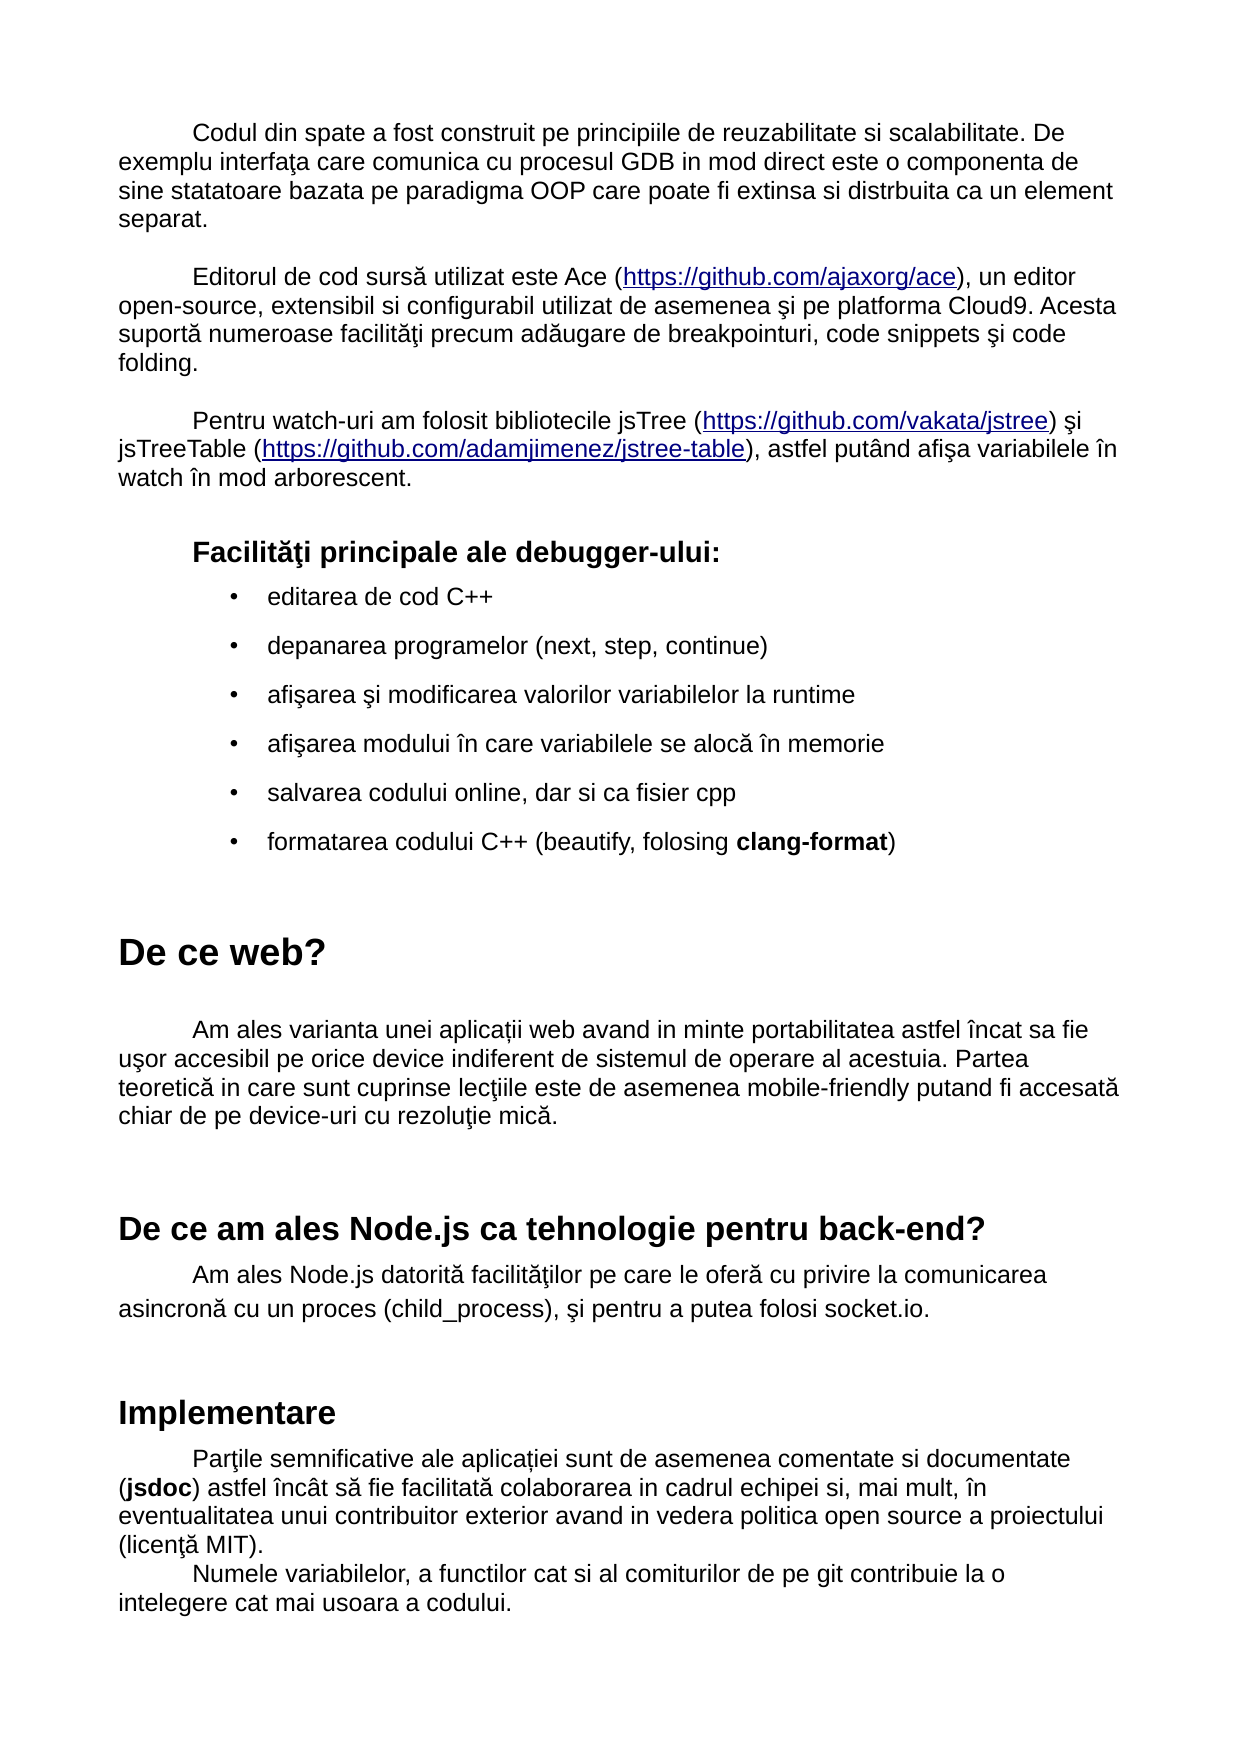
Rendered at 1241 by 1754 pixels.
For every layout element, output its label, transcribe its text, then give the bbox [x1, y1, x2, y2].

subtitle De ce am ales Node.js ca tehnologie pentru back-end? [118, 1208, 1122, 1247]
list editarea de cod C++ [229, 581, 1122, 610]
list salvarea codului online, dar si ca fisier cpp [229, 778, 1122, 807]
text Numele variabilelor, a functilor cat si al comiturilor de pe git contribuie la o intelegere cat mai usoara a codului. [118, 1559, 1122, 1616]
text Codul din spate a fost construit pe principiile de reuzabilitate si scalabilitate. De exemplu interfaţa care comunica cu procesul GDB in mod direct este o componenta de sine statatoare bazata pe paradigma OOP care poate fi extinsa si distrbuita ca un element separat. [118, 118, 1122, 233]
list afişarea şi modificarea valorilor variabilelor la runtime [229, 680, 1122, 709]
text Editorul de cod sursă utilizat este Ace (https://github.com/ajaxorg/ace), un editor open-source, extensibil si configurabil utilizat de asemenea şi pe platforma Cloud9. Acesta suportă numeroase facilităţi precum adăugare de breakpointuri, code snippets şi code folding. [118, 262, 1122, 377]
text Am ales varianta unei aplicații web avand in minte portabilitatea astfel încat sa fie uşor accesibil pe orice device indiferent de sistemul de operare al acestuia. Partea teoretică in care sunt cuprinse lecţiile este de asemenea mobile-friendly putand fi accesată chiar de pe device-uri cu rezoluţie mică. [118, 1015, 1122, 1130]
list formatarea codului C++ (beautify, folosing clang-format) [229, 827, 1122, 856]
text Parţile semnificative ale aplicației sunt de asemenea comentate si documentate (jsdoc) astfel încât să fie facilitată colaborarea in cadrul echipei si, mai mult, în eventualitatea unui contribuitor exterior avand in vedera politica open source a proiectului (licenţă MIT). [118, 1444, 1122, 1559]
text Pentru watch-uri am folosit bibliotecile jsTree (https://github.com/vakata/jstree) şi jsTreeTable (https://github.com/adamjimenez/jstree-table), astfel putând afişa variabilele în watch în mod arborescent. [118, 406, 1122, 492]
subtitle Implementare [118, 1393, 1122, 1431]
list afişarea modului în care variabilele se alocă în memorie [229, 729, 1122, 758]
text Am ales Node.js datorită facilităţilor pe care le oferă cu privire la comunicarea asincronă cu un proces (child_process), şi pentru a putea folosi socket.io. [118, 1259, 1122, 1323]
subtitle De ce web? [118, 930, 1122, 974]
list depanarea programelor (next, step, continue) [229, 631, 1122, 659]
subtitle Facilităţi principale ale debugger-ului: [118, 535, 1122, 569]
